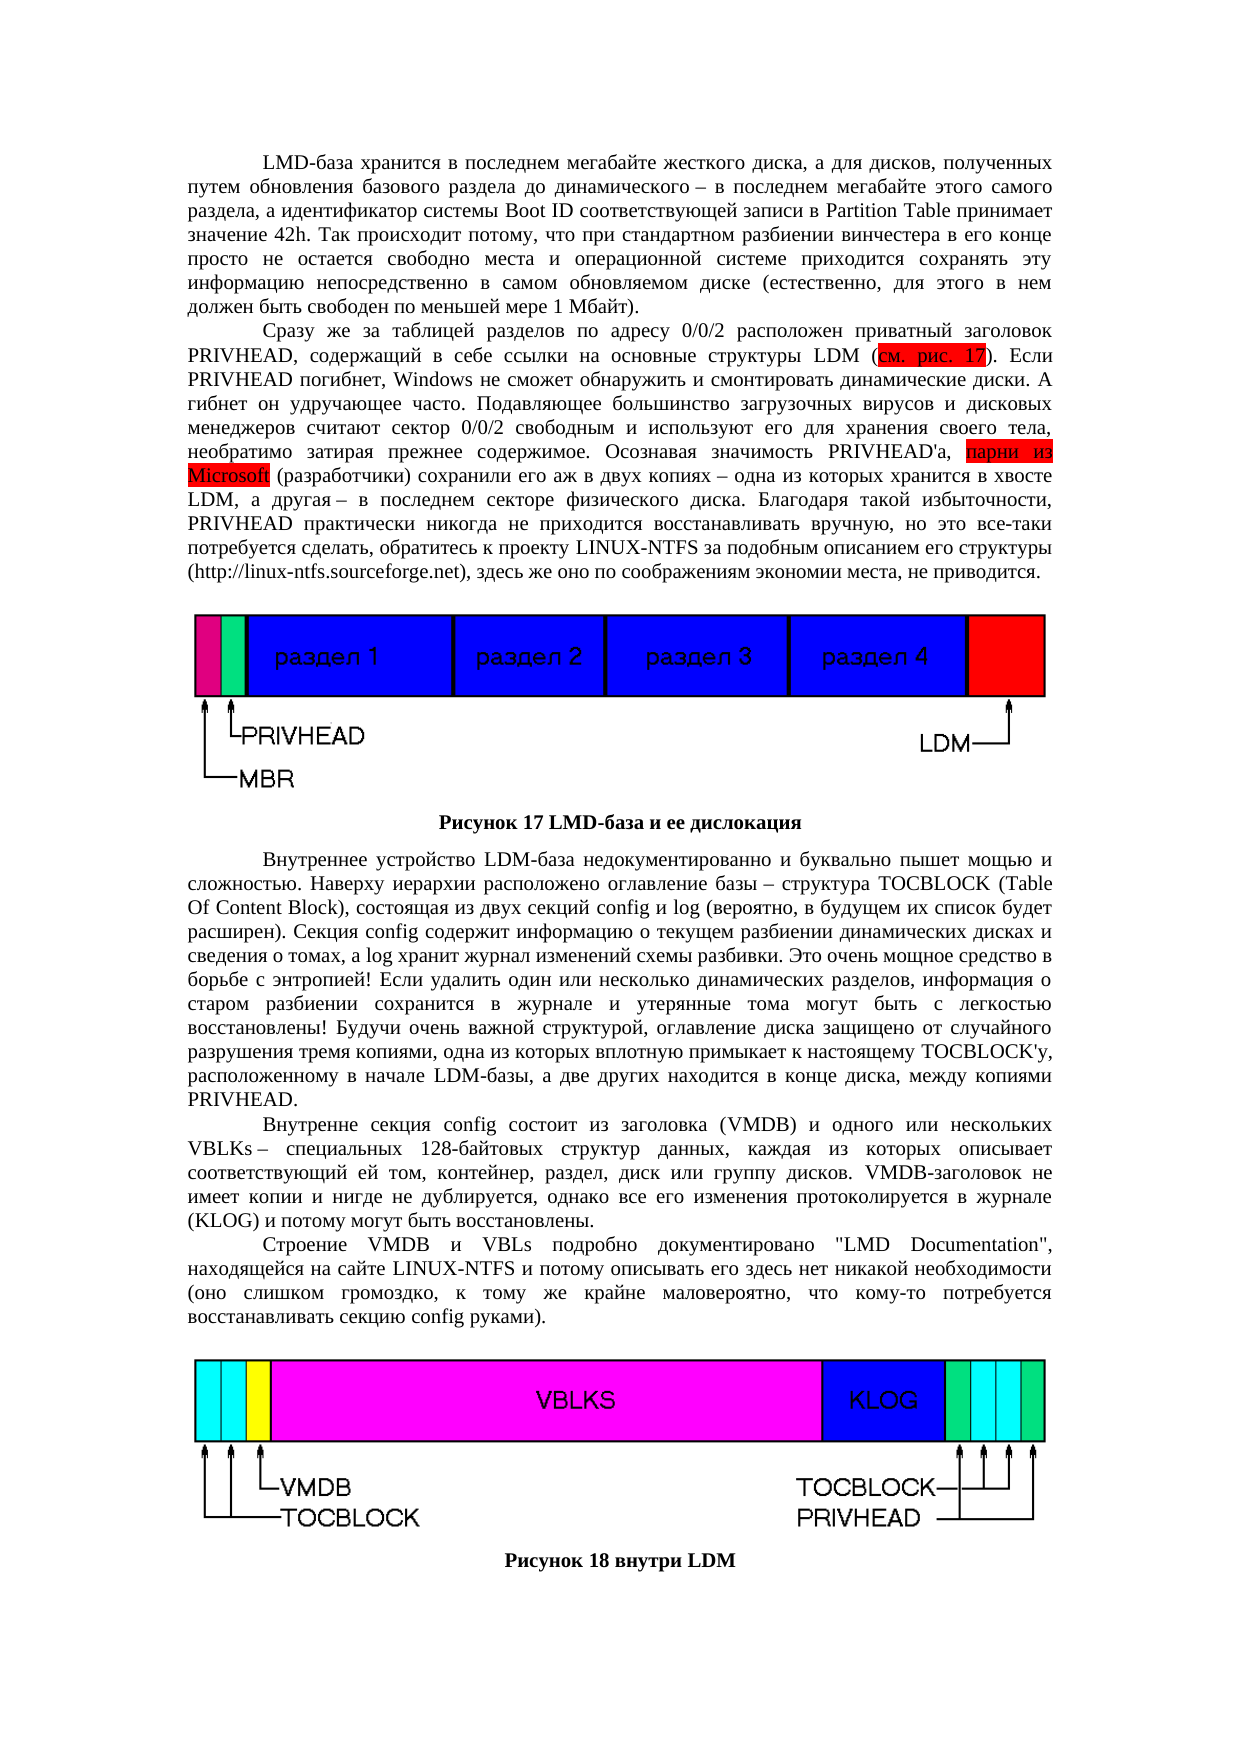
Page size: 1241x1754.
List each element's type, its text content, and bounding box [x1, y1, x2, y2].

picture [187, 607, 1053, 798]
text Внутренне секция config состоит из заголовка (VMDB) и одного или нескольких VBLKs – специальных 128-байтовых структур данных, каждая из которых описывает соответствующий ей том, контейнер, раздел, диск или группу дисков. VMDB-заголовок не имеет копии и нигде не дублируется, однако все его изменения протоколируется в журнале (KLOG) и потому могут быть восстановлены. [187, 1111, 1053, 1232]
text Внутреннее устройство LDM-база недокументированно и буквально пышет мощью и сложностью. Наверху иерархии расположено оглавление базы – структура TOCBLOCK (Table Of Content Block), состоящая из двух секций config и log (вероятно, в будущем их список будет расширен). Секция config содержит информацию о текущем разбиении динамических дисках и сведения о томах, а log хранит журнал изменений схемы разбивки. Это очень мощное средство в борьбе с энтропией! Если удалить один или несколько динамических разделов, информация о старом разбиении сохранится в журнале и утерянные тома могут быть с легкостью восстановлены! Будучи очень важной структурой, оглавление диска защищено от случайного разрушения тремя копиями, одна из которых вплотную примыкает к настоящему TOCBLOCK'у, расположенному в начале LDM-базы, а две других находится в конце диска, между копиями PRIVHEAD. [187, 847, 1053, 1111]
text Строение VMDB и VBLs подробно документировано "LMD Documentation", находящейся на сайте LINUX-NTFS и потому описывать его здесь нет никакой необходимости (оно слишком громоздко, к тому же крайне маловероятно, что кому-то потребуется восстанавливать секцию config руками). [187, 1232, 1053, 1328]
text Сразу же за таблицей разделов по адресу 0/0/2 расположен приватный заголовок PRIVHEAD, содержащий в себе ссылки на основные структуры LDM (см. рис. 17). Если PRIVHEAD погибнет, Windows не сможет обнаружить и смонтировать динамические диски. А гибнет он удручающее часто. Подавляющее большинство загрузочных вирусов и дисковых менеджеров считают сектор 0/0/2 свободным и используют его для хранения своего тела, необратимо затирая прежнее содержимое. Осознавая значимость PRIVHEAD'а, парни из Microsoft (разработчики) сохранили его аж в двух копиях – одна из которых хранится в хвосте LDM, а другая – в последнем секторе физического диска. Благодаря такой избыточности, PRIVHEAD практически никогда не приходится восстанавливать вручную, но это все-таки потребуется сделать, обратитесь к проекту LINUX-NTFS за подобным описанием его структуры (http://linux-ntfs.sourceforge.net), здесь же оно по соображениям экономии места, не приводится. [187, 318, 1053, 583]
text Рисунок 18 внутри LDM [187, 1548, 1053, 1572]
picture [187, 1352, 1053, 1536]
text Рисунок 17 LMD-база и ее дислокация [187, 810, 1053, 834]
text LMD-база хранится в последнем мегабайте жесткого диска, а для дисков, полученных путем обновления базового раздела до динамического – в последнем мегабайте этого самого раздела, а идентификатор системы Boot ID соответствующей записи в Partition Table принимает значение 42h. Так происходит потому, что при стандартном разбиении винчестера в его конце просто не остается свободно места и операционной системе приходится сохранять эту информацию непосредственно в самом обновляемом диске (естественно, для этого в нем должен быть свободен по меньшей мере 1 Мбайт). [187, 150, 1053, 318]
